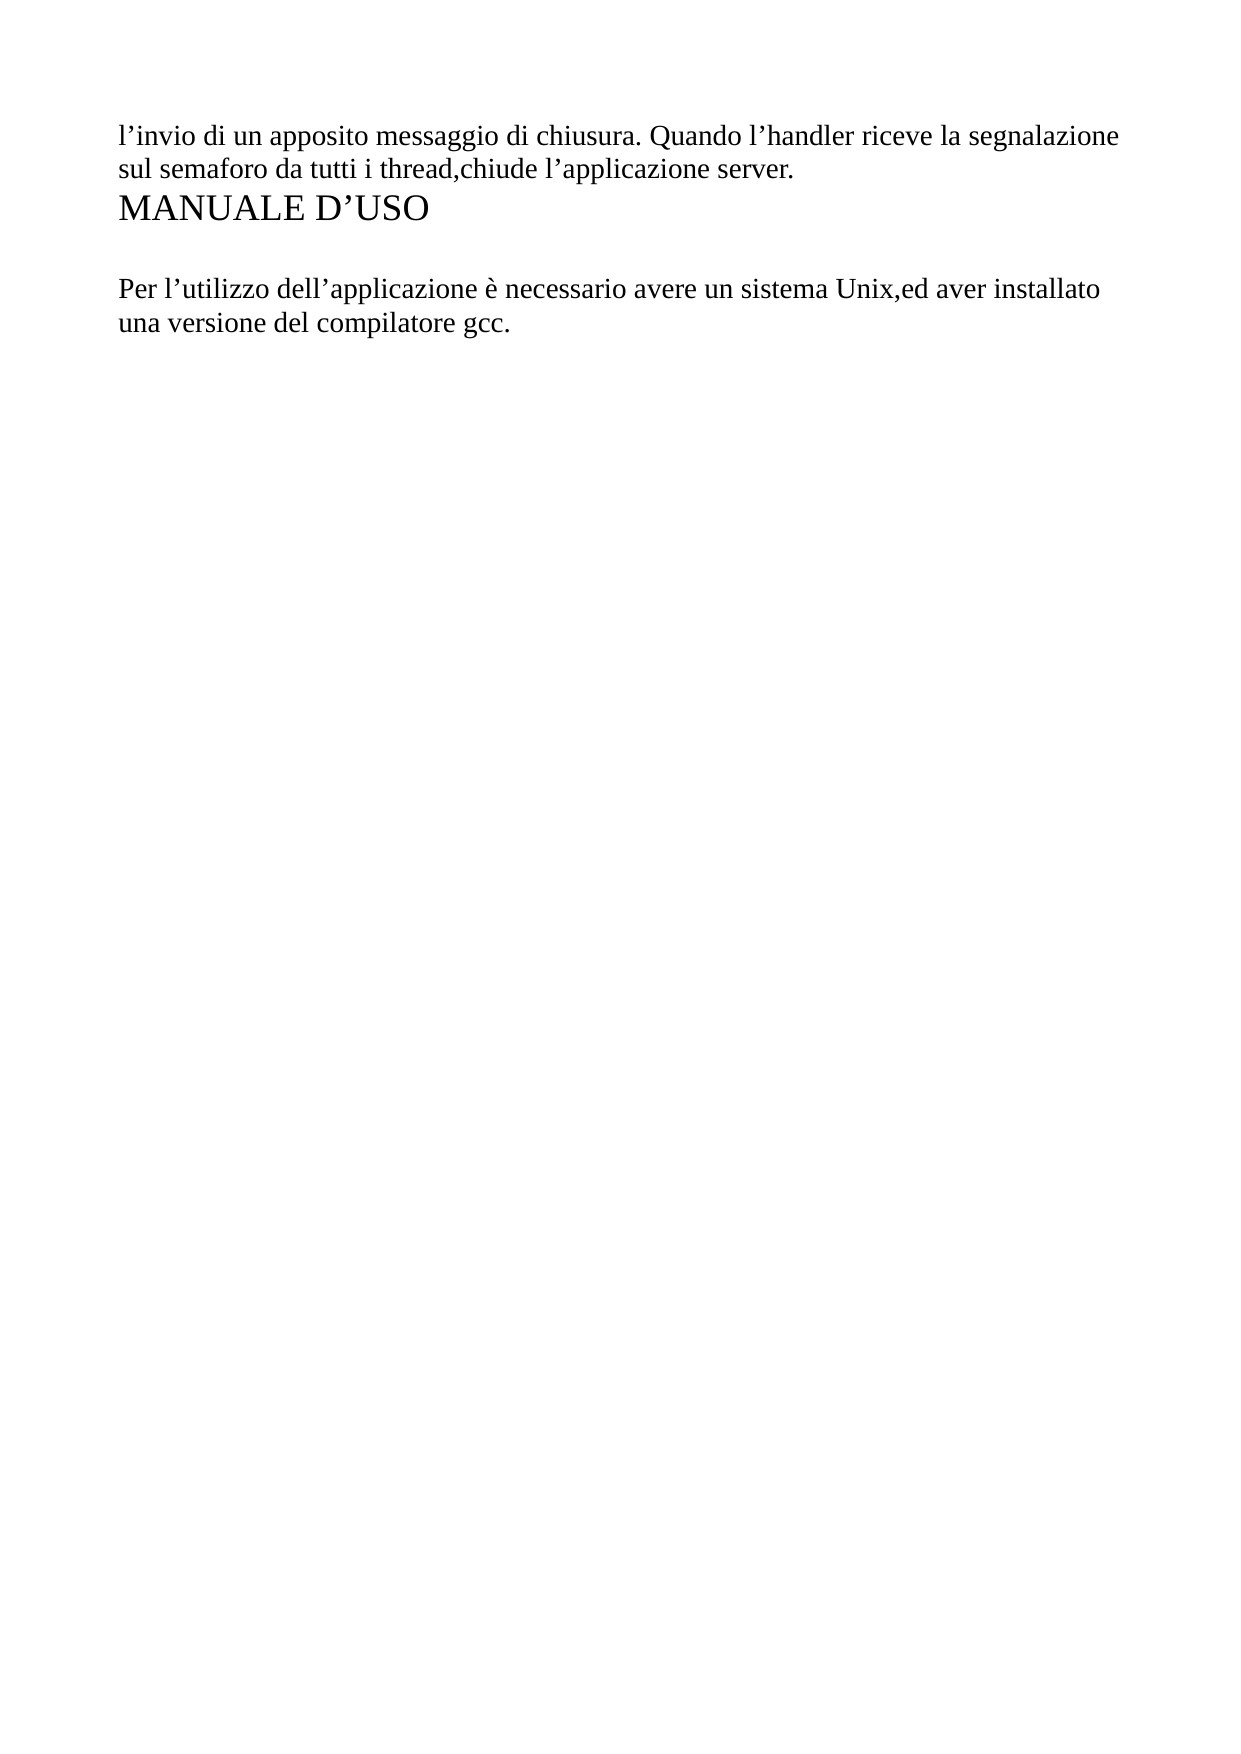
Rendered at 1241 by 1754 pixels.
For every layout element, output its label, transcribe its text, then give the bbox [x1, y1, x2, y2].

text l’invio di un apposito messaggio di chiusura. Quando l’handler riceve la segnalazione sul semaforo da tutti i thread,chiude l’applicazione server. [118, 118, 1122, 185]
text Per l’utilizzo dell’applicazione è necessario avere un sistema Unix,ed aver installato una versione del compilatore gcc. [118, 271, 1122, 338]
text MANUALE D’USO [118, 185, 1122, 228]
